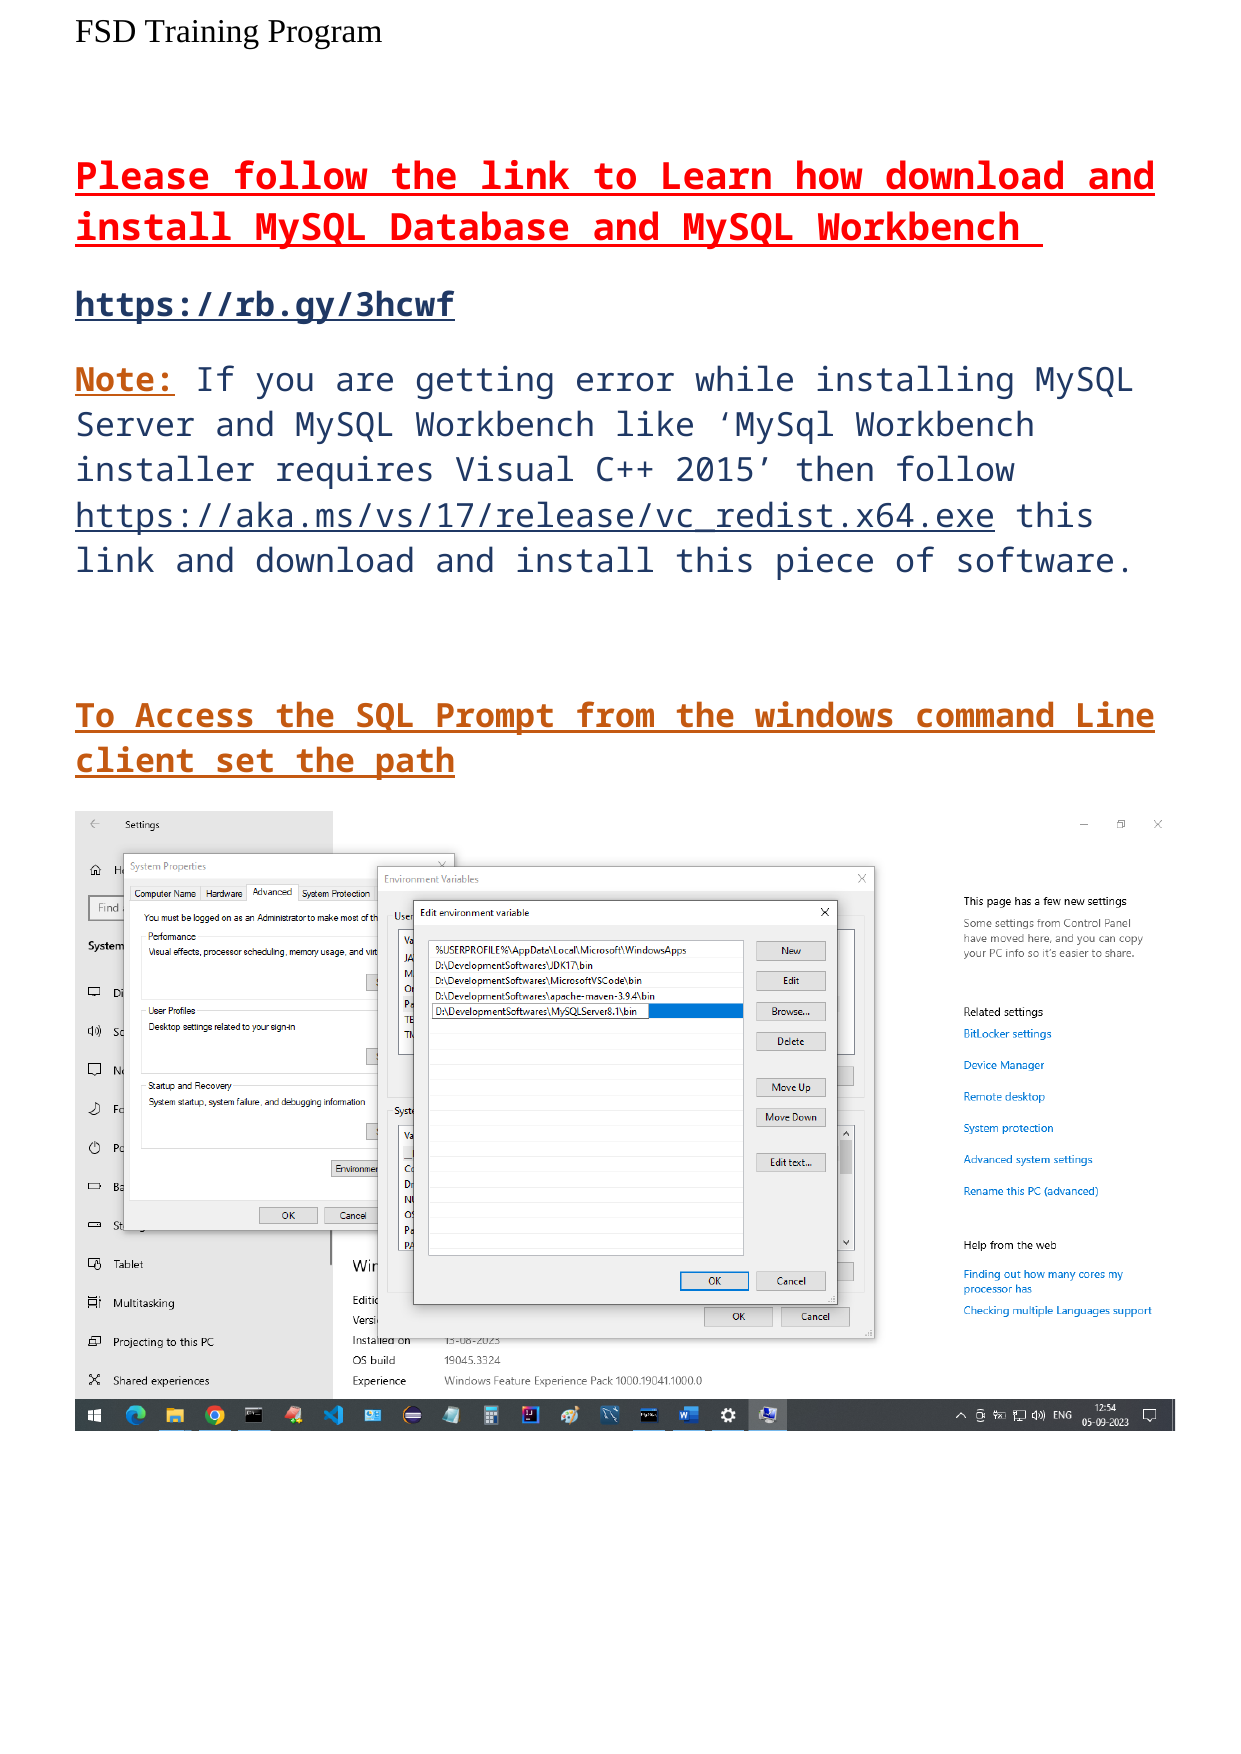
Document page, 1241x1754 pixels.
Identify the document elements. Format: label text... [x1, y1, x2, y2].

picture [75, 811, 1175, 1431]
text Note: If you are getting error while installing MySQL Server and MySQL Workbench like ‘MySql Workbench installer requires Visual C++ 2015’ then follow https://aka.ms/vs/17/release/vc_redist.x64.exe this link and download and install this piece of software. [75, 355, 1165, 582]
text https://rb.gy/3hcwf [75, 281, 1165, 326]
text To Access the SQL Prompt from the windows command Line client set the path [75, 692, 1165, 783]
text Please follow the link to Learn how download and install MySQL Database and MySQL Workbench [75, 149, 1165, 252]
